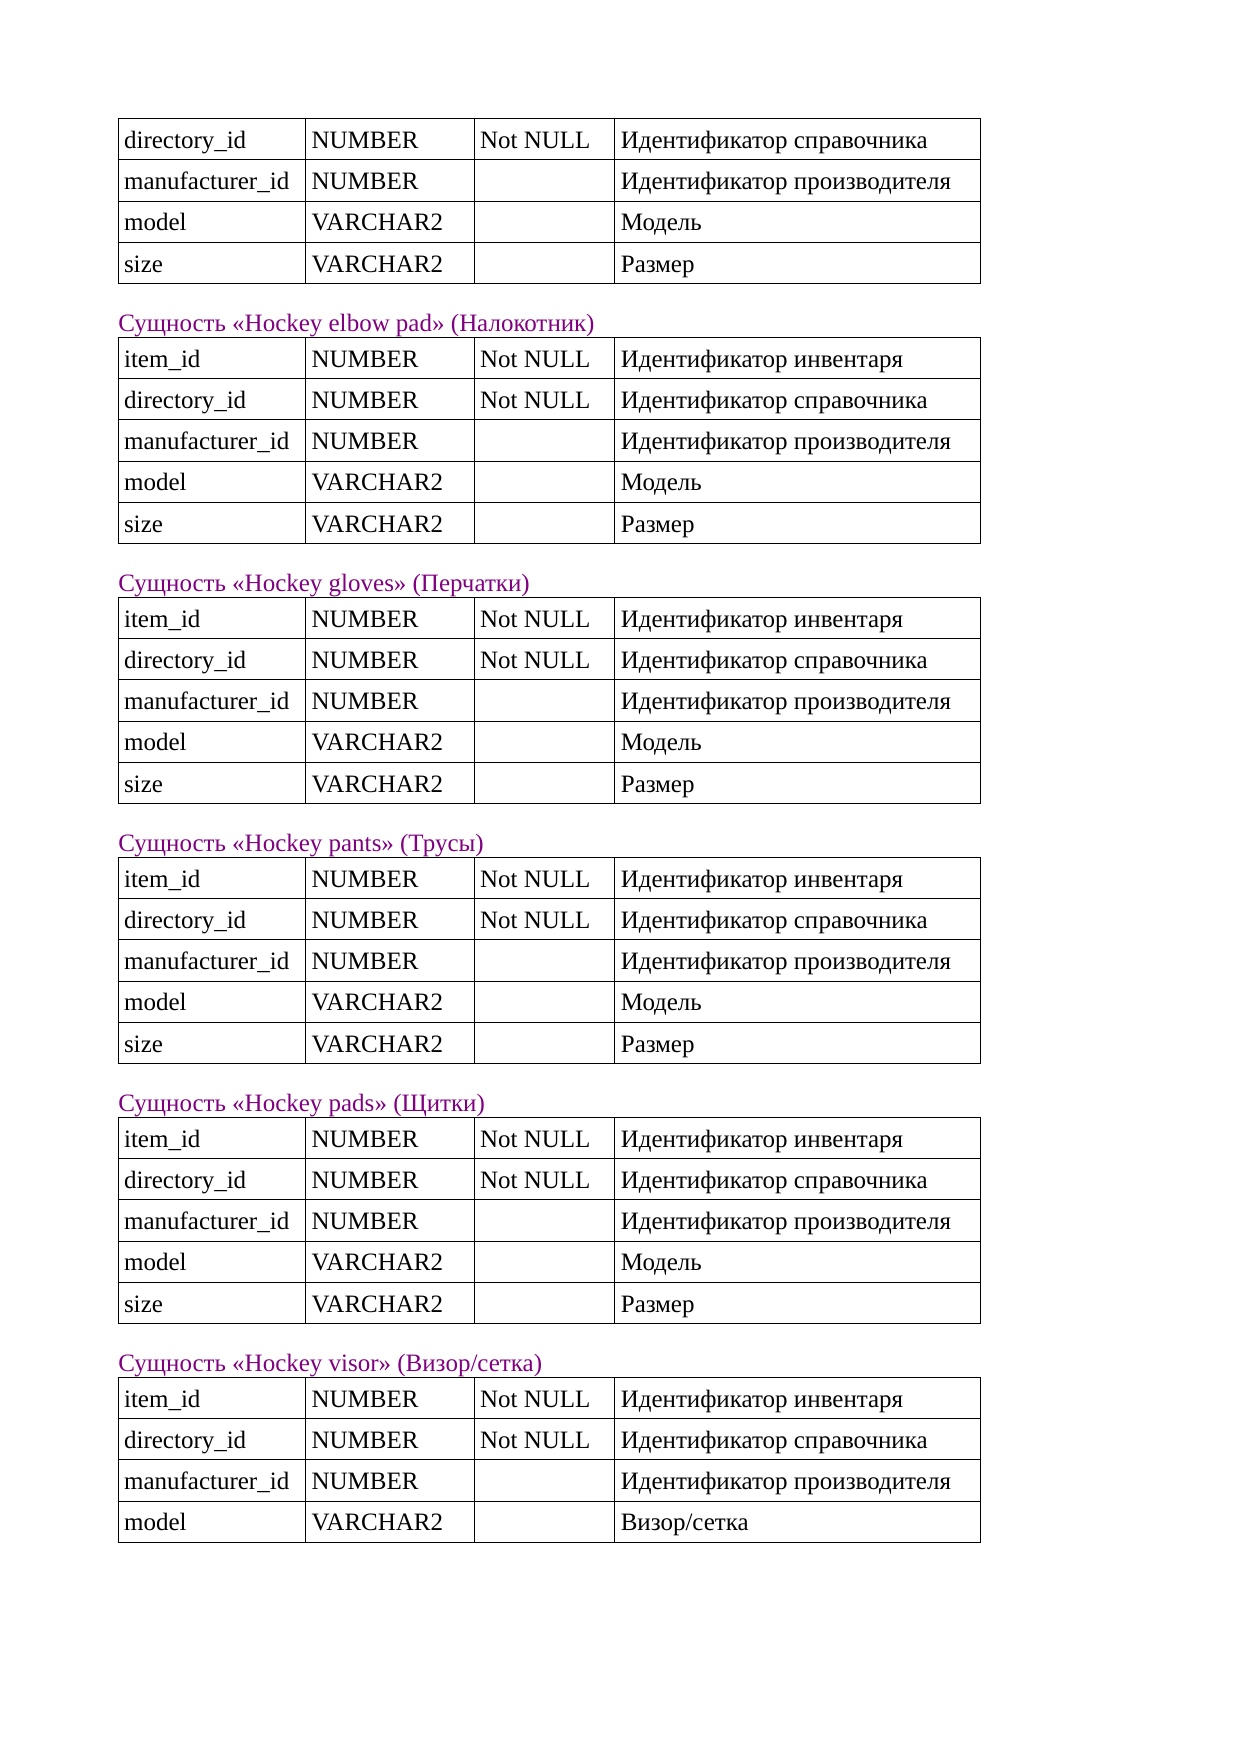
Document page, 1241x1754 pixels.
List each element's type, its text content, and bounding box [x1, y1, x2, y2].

text Сущность «Hockey pads» (Щитки) [118, 1088, 1122, 1117]
table_cell [475, 420, 614, 461]
text Сущность «Hockey gloves» (Перчатки) [118, 568, 1122, 597]
table_cell VARCHAR2 [306, 503, 474, 543]
table_cell model [119, 202, 305, 242]
table_cell directory_id [119, 899, 305, 939]
table_header Not NULL [475, 338, 614, 378]
table_cell [475, 1502, 614, 1542]
text Сущность «Hockey visor» (Визор/сетка) [118, 1348, 1122, 1377]
table_header item_id [119, 1118, 305, 1158]
table_cell VARCHAR2 [306, 982, 474, 1022]
table_cell manufacturer_id [119, 160, 305, 201]
table_header NUMBER [306, 1378, 474, 1418]
table_cell [475, 160, 614, 201]
table_cell Идентификатор производителя [615, 1460, 980, 1501]
table_cell directory_id [119, 119, 305, 159]
table_cell Идентификатор справочника [615, 1159, 980, 1199]
table_cell Not NULL [475, 1419, 614, 1459]
table_cell Визор/сетка [615, 1502, 980, 1542]
table_cell NUMBER [306, 420, 474, 461]
table_header Not NULL [475, 598, 614, 638]
table_cell directory_id [119, 1419, 305, 1459]
text Сущность «Hockey pants» (Трусы) [118, 828, 1122, 857]
table_cell VARCHAR2 [306, 1283, 474, 1323]
table_cell model [119, 1242, 305, 1282]
table_cell [475, 982, 614, 1022]
table_cell VARCHAR2 [306, 202, 474, 242]
table_header Идентификатор инвентаря [615, 1378, 980, 1418]
table_cell manufacturer_id [119, 940, 305, 981]
table_header item_id [119, 598, 305, 638]
table_cell VARCHAR2 [306, 1242, 474, 1282]
table_cell Идентификатор справочника [615, 119, 980, 159]
table_cell NUMBER [306, 940, 474, 981]
table_cell Модель [615, 722, 980, 762]
table_cell model [119, 1502, 305, 1542]
table_cell model [119, 462, 305, 502]
table_cell model [119, 722, 305, 762]
table_cell [475, 1283, 614, 1323]
table_cell Модель [615, 982, 980, 1022]
table_cell [475, 1023, 614, 1063]
table_cell [475, 763, 614, 803]
table_cell Идентификатор производителя [615, 420, 980, 461]
table_cell Размер [615, 503, 980, 543]
table_cell Размер [615, 763, 980, 803]
table_header item_id [119, 338, 305, 378]
table_cell VARCHAR2 [306, 462, 474, 502]
table_cell Идентификатор справочника [615, 379, 980, 419]
table_cell Not NULL [475, 899, 614, 939]
table_cell [475, 462, 614, 502]
table_header Идентификатор инвентаря [615, 1118, 980, 1158]
table_cell size [119, 1283, 305, 1323]
table_cell Идентификатор производителя [615, 160, 980, 201]
table_cell Идентификатор справочника [615, 639, 980, 679]
table_cell manufacturer_id [119, 1460, 305, 1501]
table_cell Размер [615, 243, 980, 283]
table_cell Размер [615, 1283, 980, 1323]
table_cell [475, 680, 614, 721]
table_cell NUMBER [306, 119, 474, 159]
table_cell VARCHAR2 [306, 1023, 474, 1063]
table_header Идентификатор инвентаря [615, 338, 980, 378]
table_cell NUMBER [306, 899, 474, 939]
table_header NUMBER [306, 858, 474, 898]
table_cell VARCHAR2 [306, 1502, 474, 1542]
table_cell Not NULL [475, 1159, 614, 1199]
table_header Not NULL [475, 1378, 614, 1418]
table_cell [475, 722, 614, 762]
text Сущность «Hockey elbow pad» (Налокотник) [118, 308, 1122, 337]
table_cell NUMBER [306, 1200, 474, 1241]
table_cell NUMBER [306, 160, 474, 201]
table_cell Not NULL [475, 639, 614, 679]
table_cell [475, 940, 614, 981]
table_cell Идентификатор производителя [615, 1200, 980, 1241]
table_cell [475, 1460, 614, 1501]
table_cell Идентификатор производителя [615, 680, 980, 721]
table_cell Not NULL [475, 119, 614, 159]
table_cell directory_id [119, 1159, 305, 1199]
table_header NUMBER [306, 338, 474, 378]
table_cell NUMBER [306, 1159, 474, 1199]
table_cell size [119, 1023, 305, 1063]
table_cell size [119, 503, 305, 543]
table_cell directory_id [119, 379, 305, 419]
table_cell Модель [615, 202, 980, 242]
table_cell Модель [615, 1242, 980, 1282]
table_cell VARCHAR2 [306, 722, 474, 762]
table_header NUMBER [306, 598, 474, 638]
table_cell size [119, 763, 305, 803]
table_cell Идентификатор производителя [615, 940, 980, 981]
table_header Идентификатор инвентаря [615, 858, 980, 898]
table_cell Идентификатор справочника [615, 899, 980, 939]
table_cell [475, 1242, 614, 1282]
table_header Идентификатор инвентаря [615, 598, 980, 638]
table_cell directory_id [119, 639, 305, 679]
table_cell Not NULL [475, 379, 614, 419]
table_cell [475, 202, 614, 242]
table_cell [475, 503, 614, 543]
table_cell manufacturer_id [119, 680, 305, 721]
table_cell NUMBER [306, 639, 474, 679]
table_cell Идентификатор справочника [615, 1419, 980, 1459]
table_cell Размер [615, 1023, 980, 1063]
table_header NUMBER [306, 1118, 474, 1158]
table_header item_id [119, 1378, 305, 1418]
table_cell [475, 243, 614, 283]
table_cell NUMBER [306, 1419, 474, 1459]
table_cell VARCHAR2 [306, 243, 474, 283]
table_cell NUMBER [306, 1460, 474, 1501]
table_header Not NULL [475, 858, 614, 898]
table_cell Модель [615, 462, 980, 502]
table_header item_id [119, 858, 305, 898]
table_cell NUMBER [306, 379, 474, 419]
table_cell VARCHAR2 [306, 763, 474, 803]
table_cell manufacturer_id [119, 420, 305, 461]
table_cell size [119, 243, 305, 283]
table_header Not NULL [475, 1118, 614, 1158]
table_cell model [119, 982, 305, 1022]
table_cell [475, 1200, 614, 1241]
table_cell manufacturer_id [119, 1200, 305, 1241]
table_cell NUMBER [306, 680, 474, 721]
